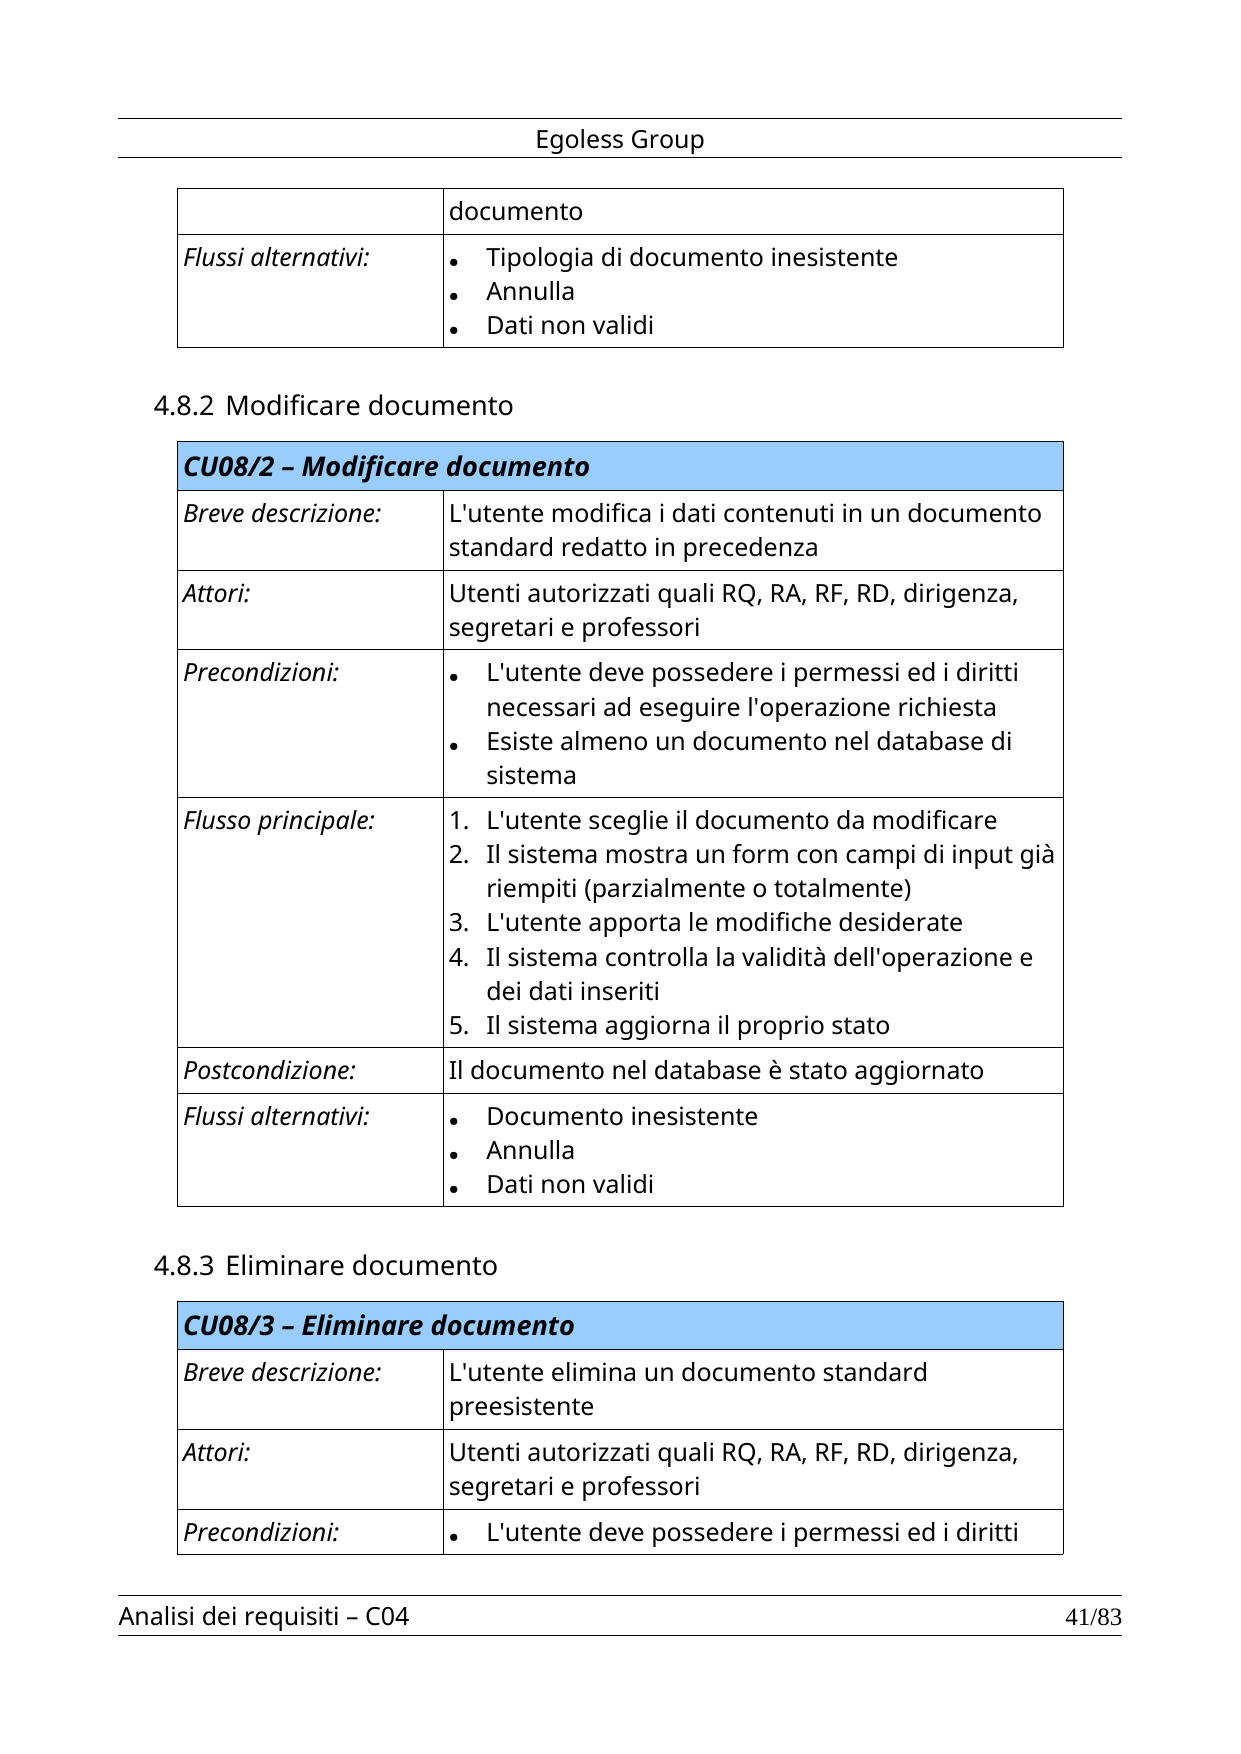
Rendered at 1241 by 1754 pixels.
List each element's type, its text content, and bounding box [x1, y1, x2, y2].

table_cell Flusso principale: [178, 798, 443, 1047]
table_cell Utenti autorizzati quali RQ, RA, RF, RD, dirigenza, segretari e professori [444, 1430, 1063, 1508]
table_cell Precondizioni: [178, 1510, 443, 1554]
table_cell L'utente deve possedere i permessi ed i diritti necessari ad eseguire l'operazione richiesta Esiste almeno un documento nel database di sistema [444, 650, 1063, 797]
table_cell Documento inesistente Annulla Dati non validi [444, 1094, 1063, 1206]
table_cell Breve descrizione: [178, 491, 443, 569]
table_cell Breve descrizione: [178, 1350, 443, 1429]
table_cell L'utente modifica i dati contenuti in un documento standard redatto in precedenza [444, 491, 1063, 569]
table_cell Postcondizione: [178, 1048, 443, 1093]
table_cell Utenti autorizzati quali RQ, RA, RF, RD, dirigenza, segretari e professori [444, 571, 1063, 649]
table_cell Flussi alternativi: [178, 1094, 443, 1206]
table_cell L'utente elimina un documento standard preesistente [444, 1350, 1063, 1429]
subtitle Modificare documento [153, 387, 1122, 424]
subtitle Eliminare documento [153, 1246, 1122, 1283]
table_cell Tipologia di documento inesistente Annulla Dati non validi [444, 235, 1063, 347]
table_header CU08/3 – Eliminare documento [178, 1302, 1063, 1349]
table_cell Flussi alternativi: [178, 235, 443, 347]
table_cell Attori: [178, 1430, 443, 1508]
table_cell [178, 189, 443, 233]
table_cell L'utente deve possedere i permessi ed i diritti necessari ad eseguire l'operazione richiesta Esiste almeno un documento da eliminare [444, 1510, 1063, 1554]
table_cell L'utente sceglie il documento da modificare Il sistema mostra un form con campi di input già riempiti (parzialmente o totalmente) L'utente apporta le modifiche desiderate Il sistema controlla la validità dell'operazione e dei dati inseriti Il sistema aggiorna il proprio stato [444, 798, 1063, 1047]
table_cell documento [444, 189, 1063, 233]
table_header CU08/2 – Modificare documento [178, 442, 1063, 490]
table_cell Attori: [178, 571, 443, 649]
table_cell Precondizioni: [178, 650, 443, 797]
table_cell Il documento nel database è stato aggiornato [444, 1048, 1063, 1093]
